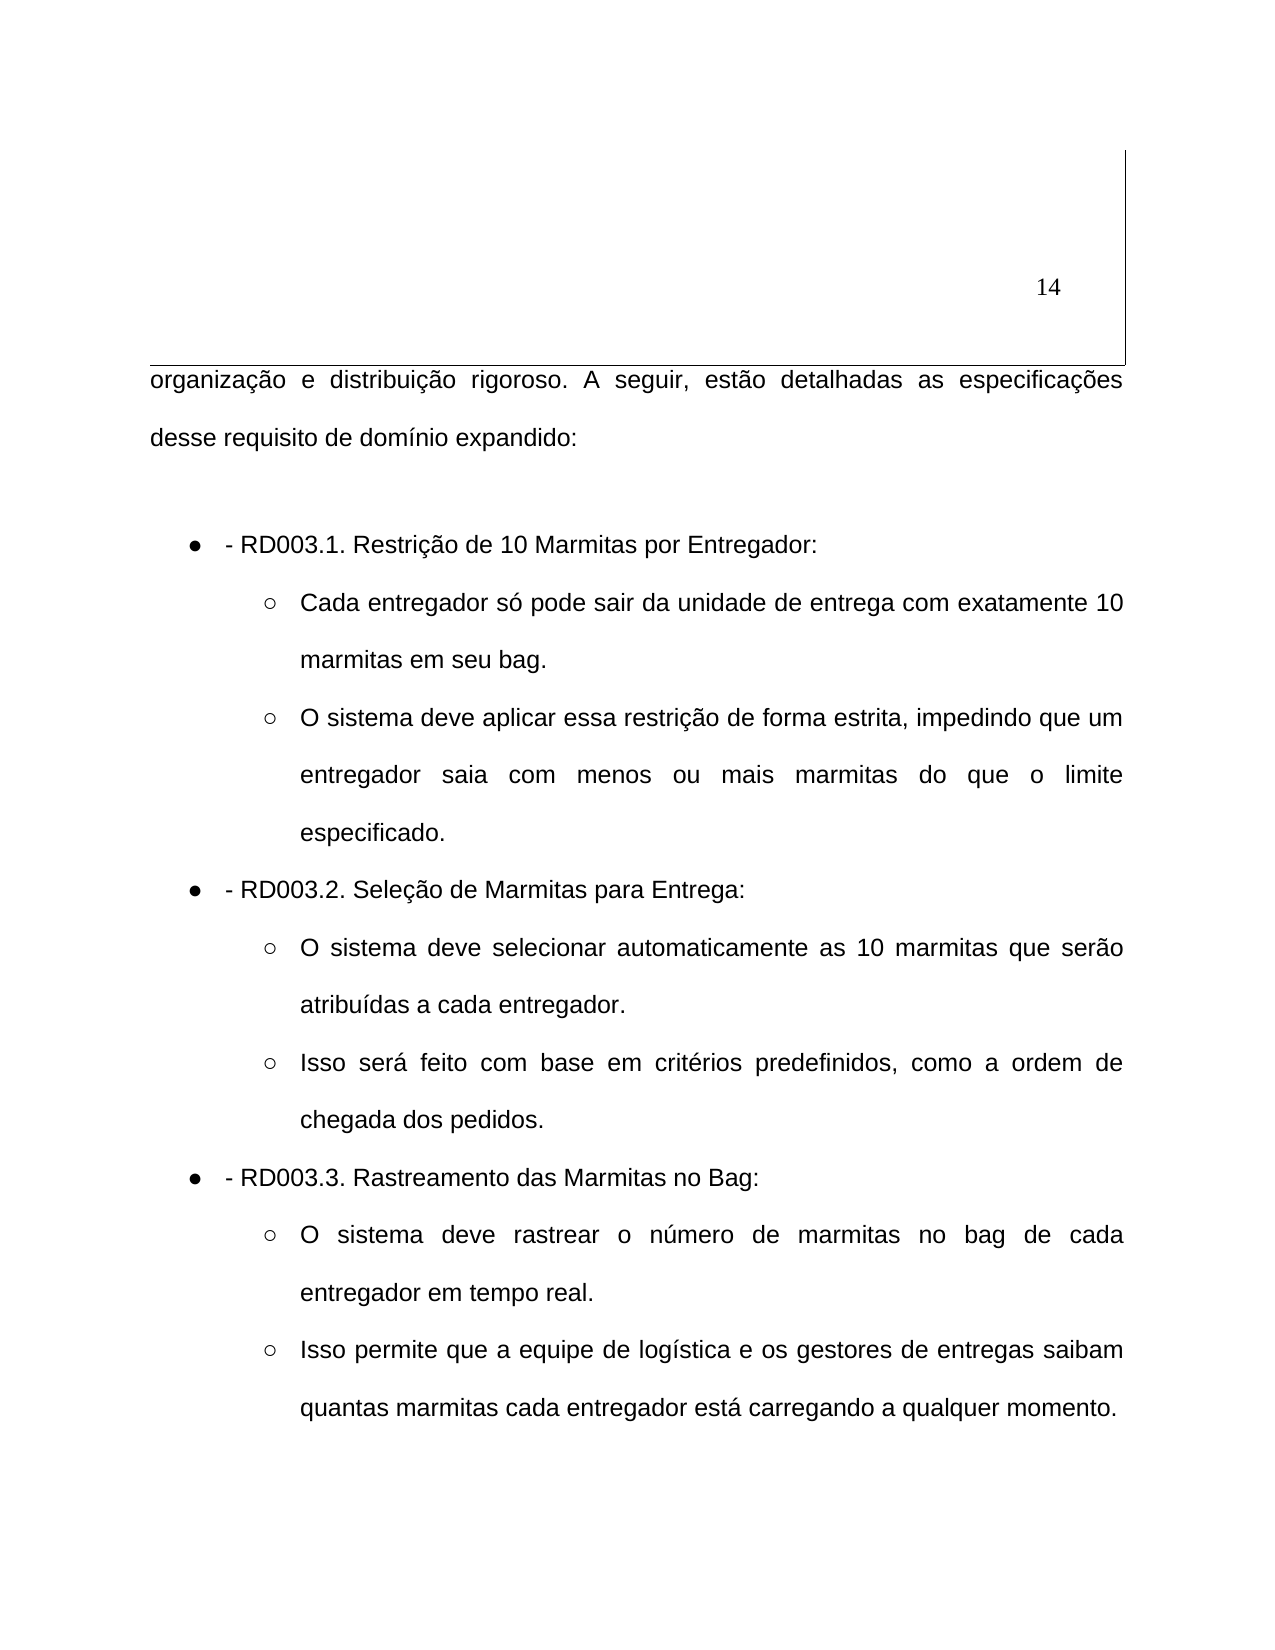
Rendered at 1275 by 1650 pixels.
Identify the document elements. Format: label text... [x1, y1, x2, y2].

list O sistema deve rastrear o número de marmitas no bag de cada entregador em tempo real. [262, 1220, 1125, 1307]
list Isso permite que a equipe de logística e os gestores de entregas saibam quantas marmitas cada entregador está carregando a qualquer momento. [262, 1335, 1125, 1422]
list - RD003.2. Seleção de Marmitas para Entrega: [187, 875, 1125, 904]
list - RD003.1. Restrição de 10 Marmitas por Entregador: [187, 530, 1125, 559]
list - RD003.3. Rastreamento das Marmitas no Bag: [187, 1163, 1125, 1192]
list O sistema deve aplicar essa restrição de forma estrita, impedindo que um entregador saia com menos ou mais marmitas do que o limite especificado. [262, 703, 1125, 847]
list O sistema deve selecionar automaticamente as 10 marmitas que serão atribuídas a cada entregador. [262, 933, 1125, 1019]
list Cada entregador só pode sair da unidade de entrega com exatamente 10 marmitas em seu bag. [262, 588, 1125, 674]
text organização e distribuição rigoroso. A seguir, estão detalhadas as especificações desse requisito de domínio expandido: [150, 365, 1125, 452]
list Isso será feito com base em critérios predefinidos, como a ordem de chegada dos pedidos. [262, 1048, 1125, 1134]
